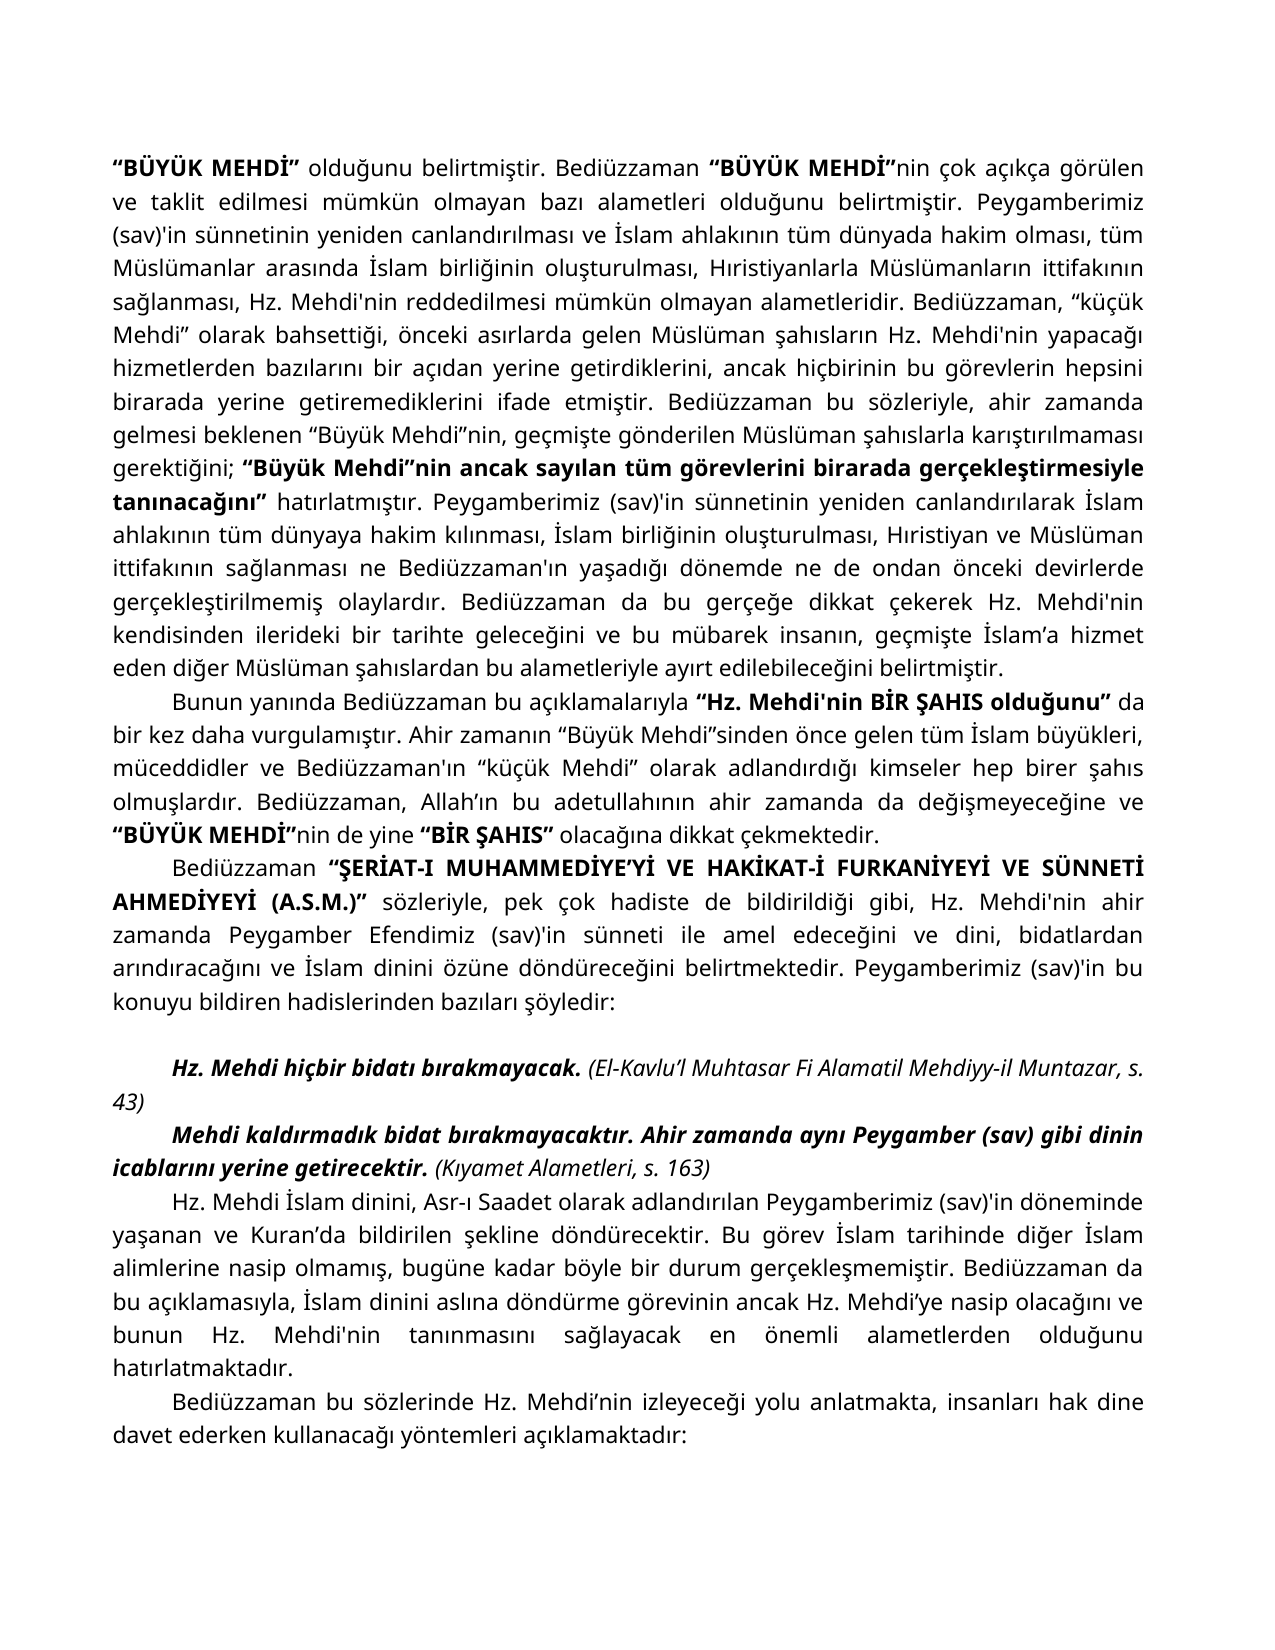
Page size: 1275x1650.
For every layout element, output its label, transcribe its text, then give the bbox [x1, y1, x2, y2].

text “BÜYÜK MEHDİ” olduğunu belirtmiştir. Bediüzzaman “BÜYÜK MEHDİ”nin çok açıkça görülen ve taklit edilmesi mümkün olmayan bazı alametleri olduğunu belirtmiştir. Peygamberimiz (sav)'in sünnetinin yeniden canlandırılması ve İslam ahlakının tüm dünyada hakim olması, tüm Müslümanlar arasında İslam birliğinin oluşturulması, Hıristiyanlarla Müslümanların ittifakının sağlanması, Hz. Mehdi'nin reddedilmesi mümkün olmayan alametleridir. Bediüzzaman, “küçük Mehdi” olarak bahsettiği, önceki asırlarda gelen Müslüman şahısların Hz. Mehdi'nin yapacağı hizmetlerden bazılarını bir açıdan yerine getirdiklerini, ancak hiçbirinin bu görevlerin hepsini birarada yerine getiremediklerini ifade etmiştir. Bediüzzaman bu sözleriyle, ahir zamanda gelmesi beklenen “Büyük Mehdi”nin, geçmişte gönderilen Müslüman şahıslarla karıştırılmaması gerektiğini; “Büyük Mehdi”nin ancak sayılan tüm görevlerini birarada gerçekleştirmesiyle tanınacağını” hatırlatmıştır. Peygamberimiz (sav)'in sünnetinin yeniden canlandırılarak İslam ahlakının tüm dünyaya hakim kılınması, İslam birliğinin oluşturulması, Hıristiyan ve Müslüman ittifakının sağlanması ne Bediüzzaman'ın yaşadığı dönemde ne de ondan önceki devirlerde gerçekleştirilmemiş olaylardır. Bediüzzaman da bu gerçeğe dikkat çekerek Hz. Mehdi'nin kendisinden ilerideki bir tarihte geleceğini ve bu mübarek insanın, geçmişte İslam’a hizmet eden diğer Müslüman şahıslardan bu alametleriyle ayırt edilebileceğini belirtmiştir. [112, 150, 1145, 683]
text Mehdi kaldırmadık bidat bırakmayacaktır. Ahir zamanda aynı Peygamber (sav) gibi dinin icablarını yerine getirecektir. (Kıyamet Alametleri, s. 163) [112, 1117, 1145, 1183]
text Hz. Mehdi hiçbir bidatı bırakmayacak. (El-Kavlu’l Muhtasar Fi Alamatil Mehdiyy-il Muntazar, s. 43) [112, 1050, 1145, 1117]
text Bediüzzaman bu sözlerinde Hz. Mehdi’nin izleyeceği yolu anlatmakta, insanları hak dine davet ederken kullanacağı yöntemleri açıklamaktadır: [112, 1383, 1145, 1450]
text Hz. Mehdi İslam dinini, Asr-ı Saadet olarak adlandırılan Peygamberimiz (sav)'in döneminde yaşanan ve Kuran’da bildirilen şekline döndürecektir. Bu görev İslam tarihinde diğer İslam alimlerine nasip olmamış, bugüne kadar böyle bir durum gerçekleşmemiştir. Bediüzzaman da bu açıklamasıyla, İslam dinini aslına döndürme görevinin ancak Hz. Mehdi’ye nasip olacağını ve bunun Hz. Mehdi'nin tanınmasını sağlayacak en önemli alametlerden olduğunu hatırlatmaktadır. [112, 1183, 1145, 1383]
text Bediüzzaman “ŞERİAT-I MUHAMMEDİYE’Yİ VE HAKİKAT-İ FURKANİYEYİ VE SÜNNETİ AHMEDİYEYİ (A.S.M.)” sözleriyle, pek çok hadiste de bildirildiği gibi, Hz. Mehdi'nin ahir zamanda Peygamber Efendimiz (sav)'in sünneti ile amel edeceğini ve dini, bidatlardan arındıracağını ve İslam dinini özüne döndüreceğini belirtmektedir. Peygamberimiz (sav)'in bu konuyu bildiren hadislerinden bazıları şöyledir: [112, 850, 1145, 1017]
text Bunun yanında Bediüzzaman bu açıklamalarıyla “Hz. Mehdi'nin BİR ŞAHIS olduğunu” da bir kez daha vurgulamıştır. Ahir zamanın “Büyük Mehdi”sinden önce gelen tüm İslam büyükleri, müceddidler ve Bediüzzaman'ın “küçük Mehdi” olarak adlandırdığı kimseler hep birer şahıs olmuşlardır. Bediüzzaman, Allah’ın bu adetullahının ahir zamanda da değişmeyeceğine ve “BÜYÜK MEHDİ”nin de yine “BİR ŞAHIS” olacağına dikkat çekmektedir. [112, 683, 1145, 850]
